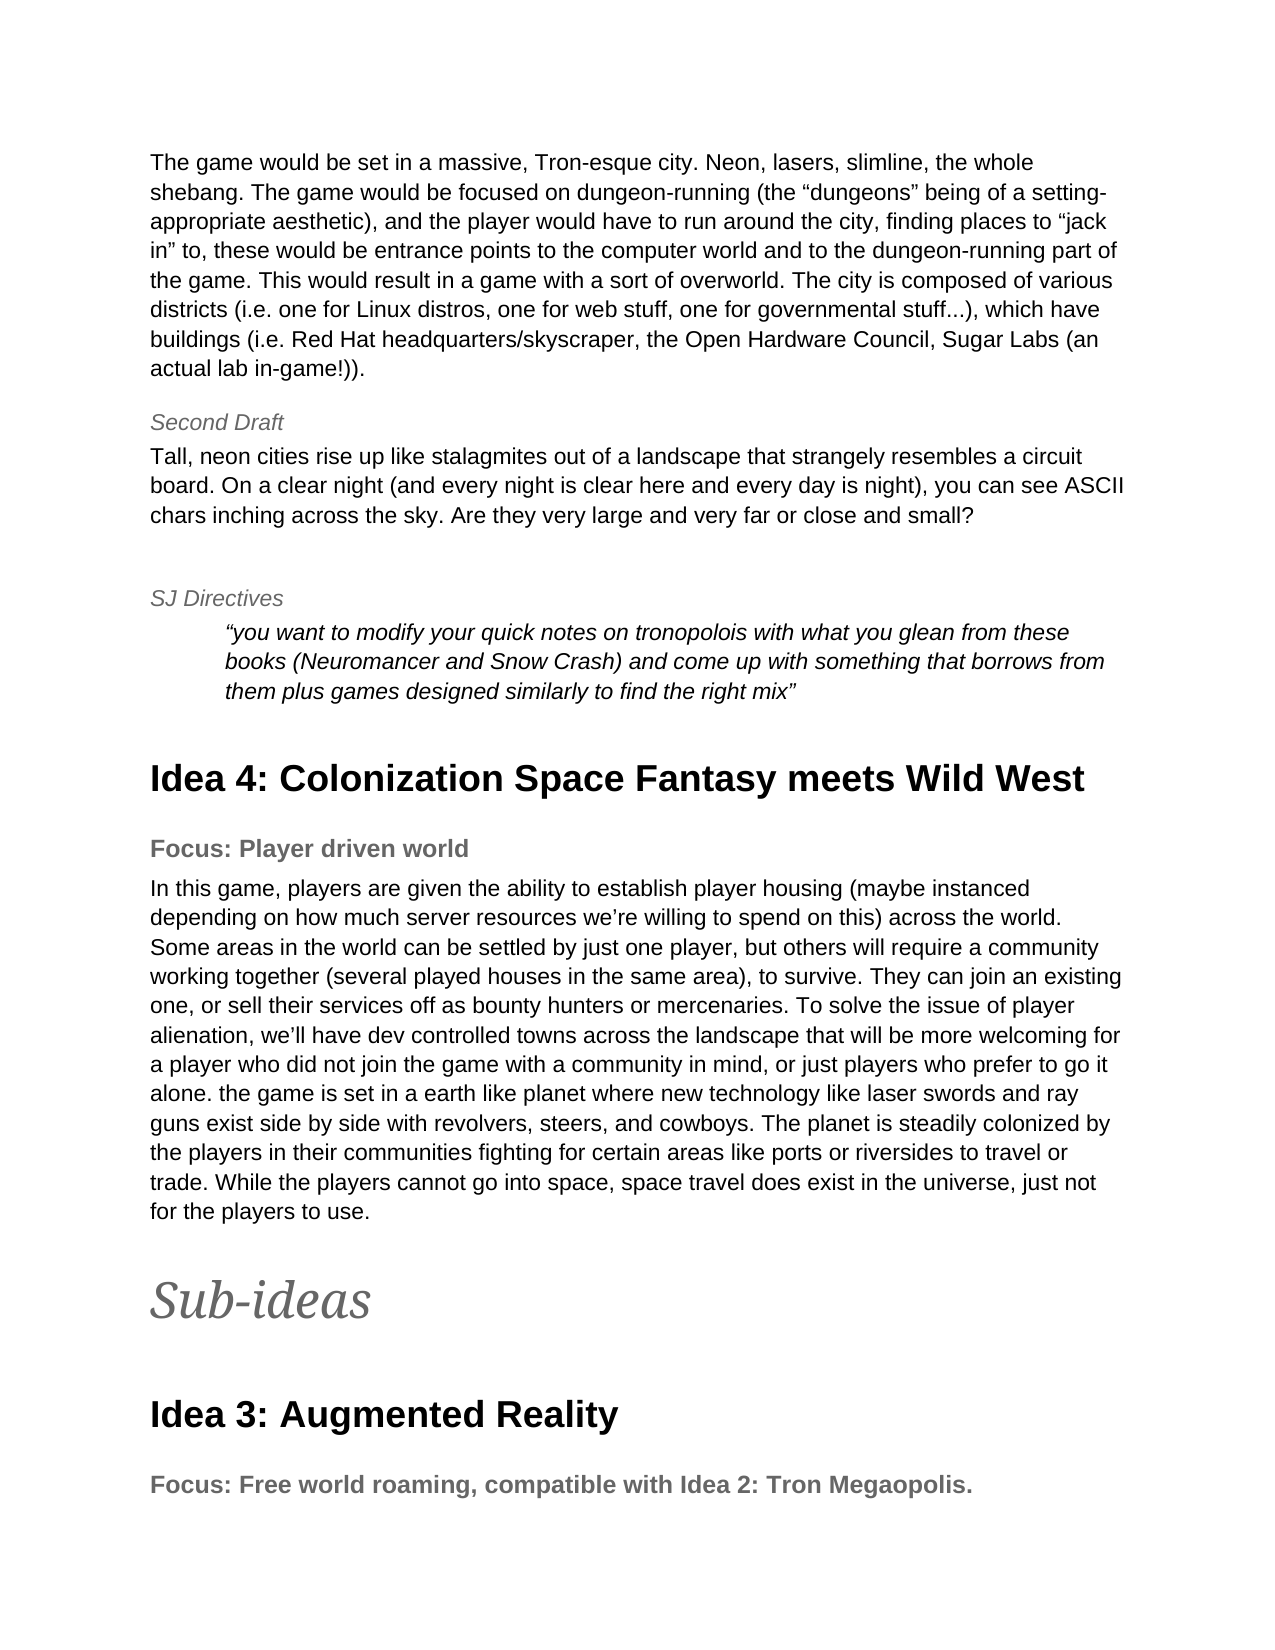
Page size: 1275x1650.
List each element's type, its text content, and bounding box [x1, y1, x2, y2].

subtitle Sub-ideas [150, 1265, 1125, 1333]
subtitle Idea 4: Colonization Space Fantasy meets Wild West [150, 758, 1125, 799]
subtitle Second Draft [150, 410, 1125, 436]
text “you want to modify your quick notes on tronopolois with what you glean from these books (Neuromancer and Snow Crash) and come up with something that borrows from them plus games designed similarly to find the right mix” [225, 619, 1125, 704]
subtitle Focus: Player driven world [150, 835, 1125, 863]
text The game would be set in a massive, Tron-esque city. Neon, lasers, slimline, the whole shebang. The game would be focused on dungeon-running (the “dungeons” being of a setting-appropriate aesthetic), and the player would have to run around the city, finding places to “jack in” to, these would be entrance points to the computer world and to the dungeon-running part of the game. This would result in a game with a sort of overworld. The city is composed of various districts (i.e. one for Linux distros, one for web stuff, one for governmental stuff...), which have buildings (i.e. Red Hat headquarters/skyscraper, the Open Hardware Council, Sugar Labs (an actual lab in-game!)). [150, 150, 1125, 381]
subtitle Idea 3: Augmented Reality [150, 1394, 1125, 1436]
subtitle Focus: Free world roaming, compatible with Idea 2: Tron Megaopolis. [150, 1471, 1125, 1499]
text Tall, neon cities rise up like stalagmites out of a landscape that strangely resembles a circuit board. On a clear night (and every night is clear here and every day is night), you can see ASCII chars inching across the sky. Are they very large and very far or close and small? [150, 443, 1125, 528]
subtitle SJ Directives [150, 586, 1125, 612]
text In this game, players are given the ability to establish player housing (maybe instanced depending on how much server resources we’re willing to spend on this) across the world. Some areas in the world can be settled by just one player, but others will require a community working together (several played houses in the same area), to survive. They can join an existing one, or sell their services off as bounty hunters or mercenaries. To solve the issue of player alienation, we’ll have dev controlled towns across the landscape that will be more welcoming for a player who did not join the game with a community in mind, or just players who prefer to go it alone. the game is set in a earth like planet where new technology like laser swords and ray guns exist side by side with revolvers, steers, and cowboys. The planet is steadily colonized by the players in their communities fighting for certain areas like ports or riversides to travel or trade. While the players cannot go into space, space travel does exist in the universe, just not for the players to use. [150, 875, 1125, 1224]
